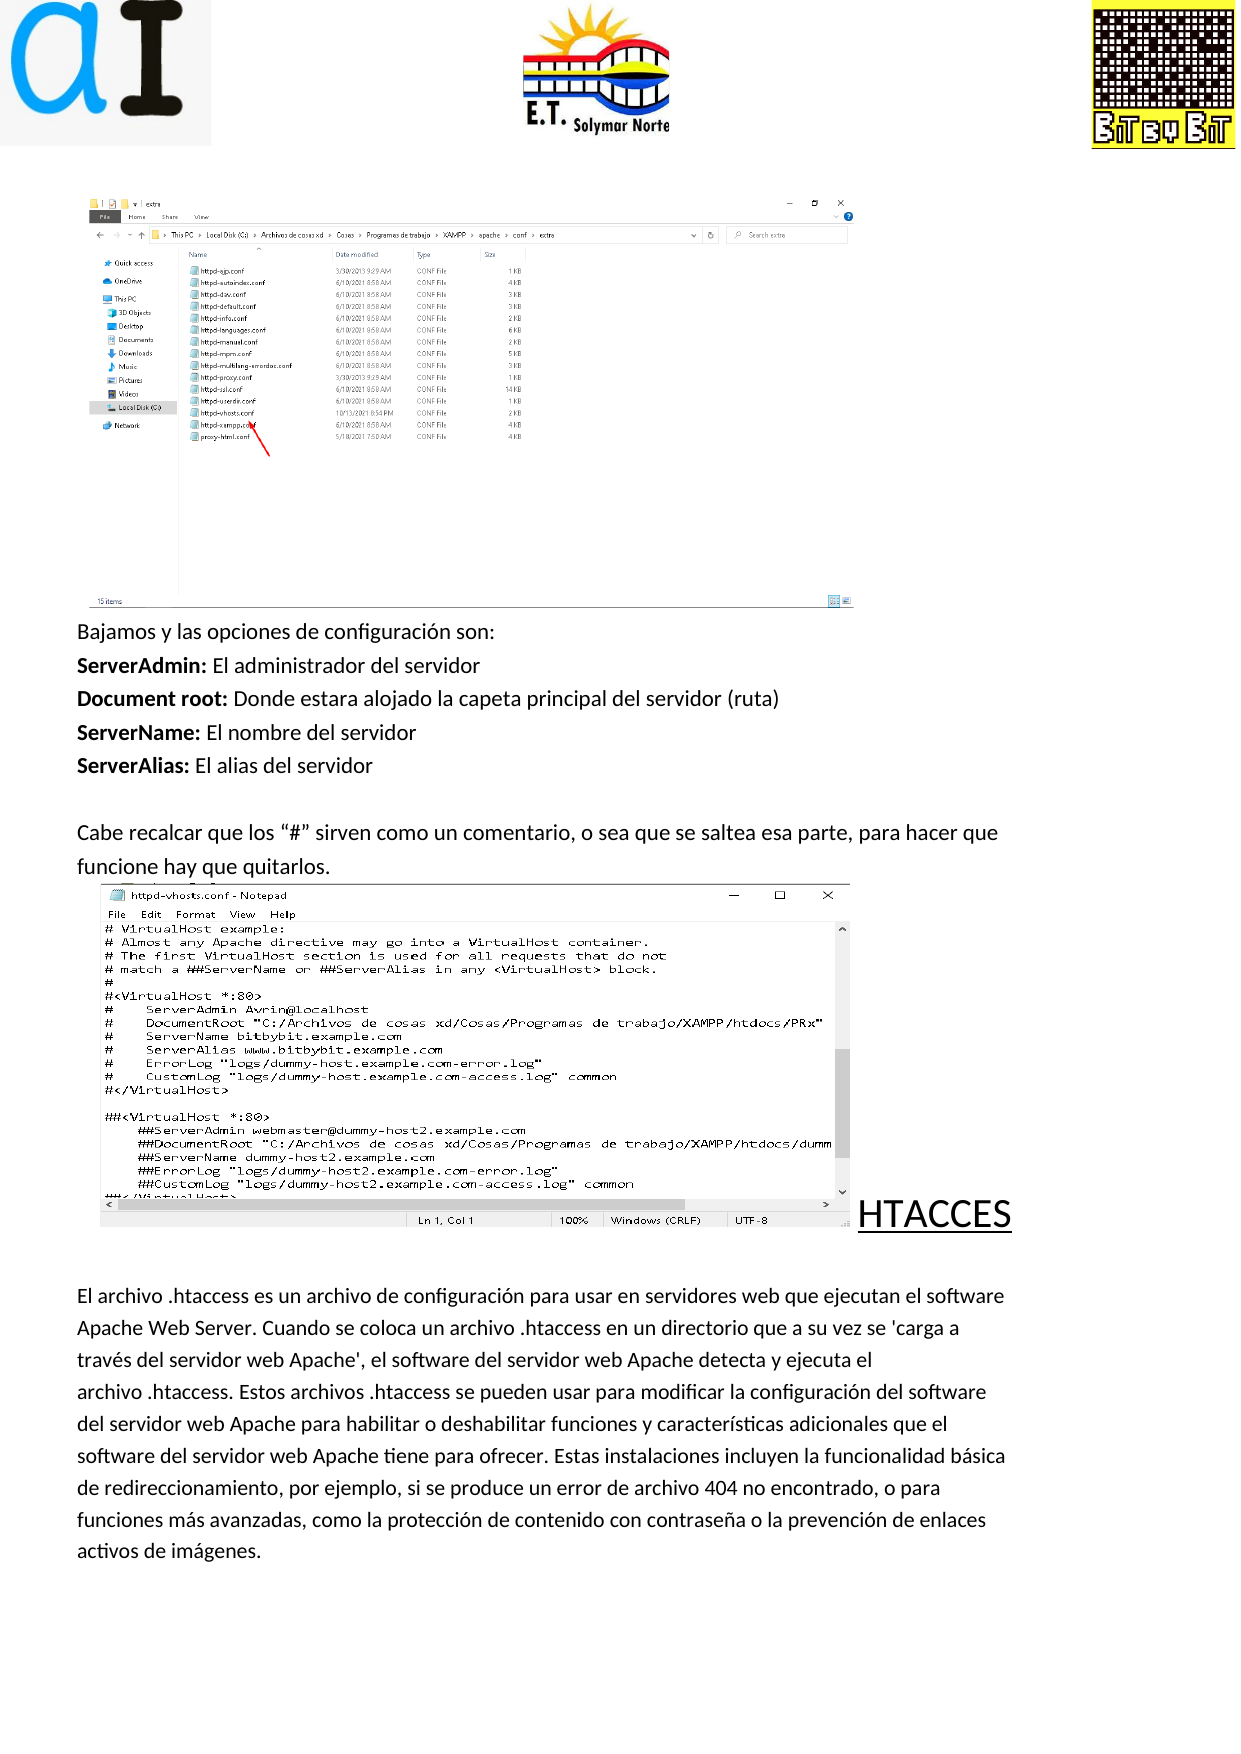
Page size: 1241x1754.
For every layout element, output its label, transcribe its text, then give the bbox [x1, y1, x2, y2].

text ServerAlias: El alias del servidor [77, 751, 1019, 779]
text El archivo .htaccess es un archivo de configuración para usar en servidores web que ejecutan el software Apache Web Server. Cuando se coloca un archivo .htaccess en un directorio que a su vez se 'carga a través del servidor web Apache', el software del servidor web Apache detecta y ejecuta el archivo .htaccess. Estos archivos .htaccess se pueden usar para modificar la configuración del software del servidor web Apache para habilitar o deshabilitar funciones y características adicionales que el software del servidor web Apache tiene para ofrecer. Estas instalaciones incluyen la funcionalidad básica de redireccionamiento, por ejemplo, si se produce un error de archivo 404 no encontrado, o para funciones más avanzadas, como la protección de contenido con contraseña o la prevención de enlaces activos de imágenes. [77, 1282, 1019, 1564]
text HTACCES [77, 1187, 1019, 1238]
text Document root: Donde estara alojado la capeta principal del servidor (ruta) [77, 684, 1019, 712]
picture [523, 0, 670, 146]
text ServerName: El nombre del servidor [77, 718, 1019, 746]
picture [1091, 0, 1236, 149]
picture [0, 0, 212, 146]
picture [100, 883, 850, 1227]
text ServerAdmin: El administrador del servidor [77, 651, 1019, 679]
text Bajamos y las opciones de configuración son: [77, 617, 1019, 645]
picture [89, 197, 854, 608]
text Cabe recalcar que los “#” sirven como un comentario, o sea que se saltea esa parte, para hacer que funcione hay que quitarlos. [77, 818, 1019, 880]
